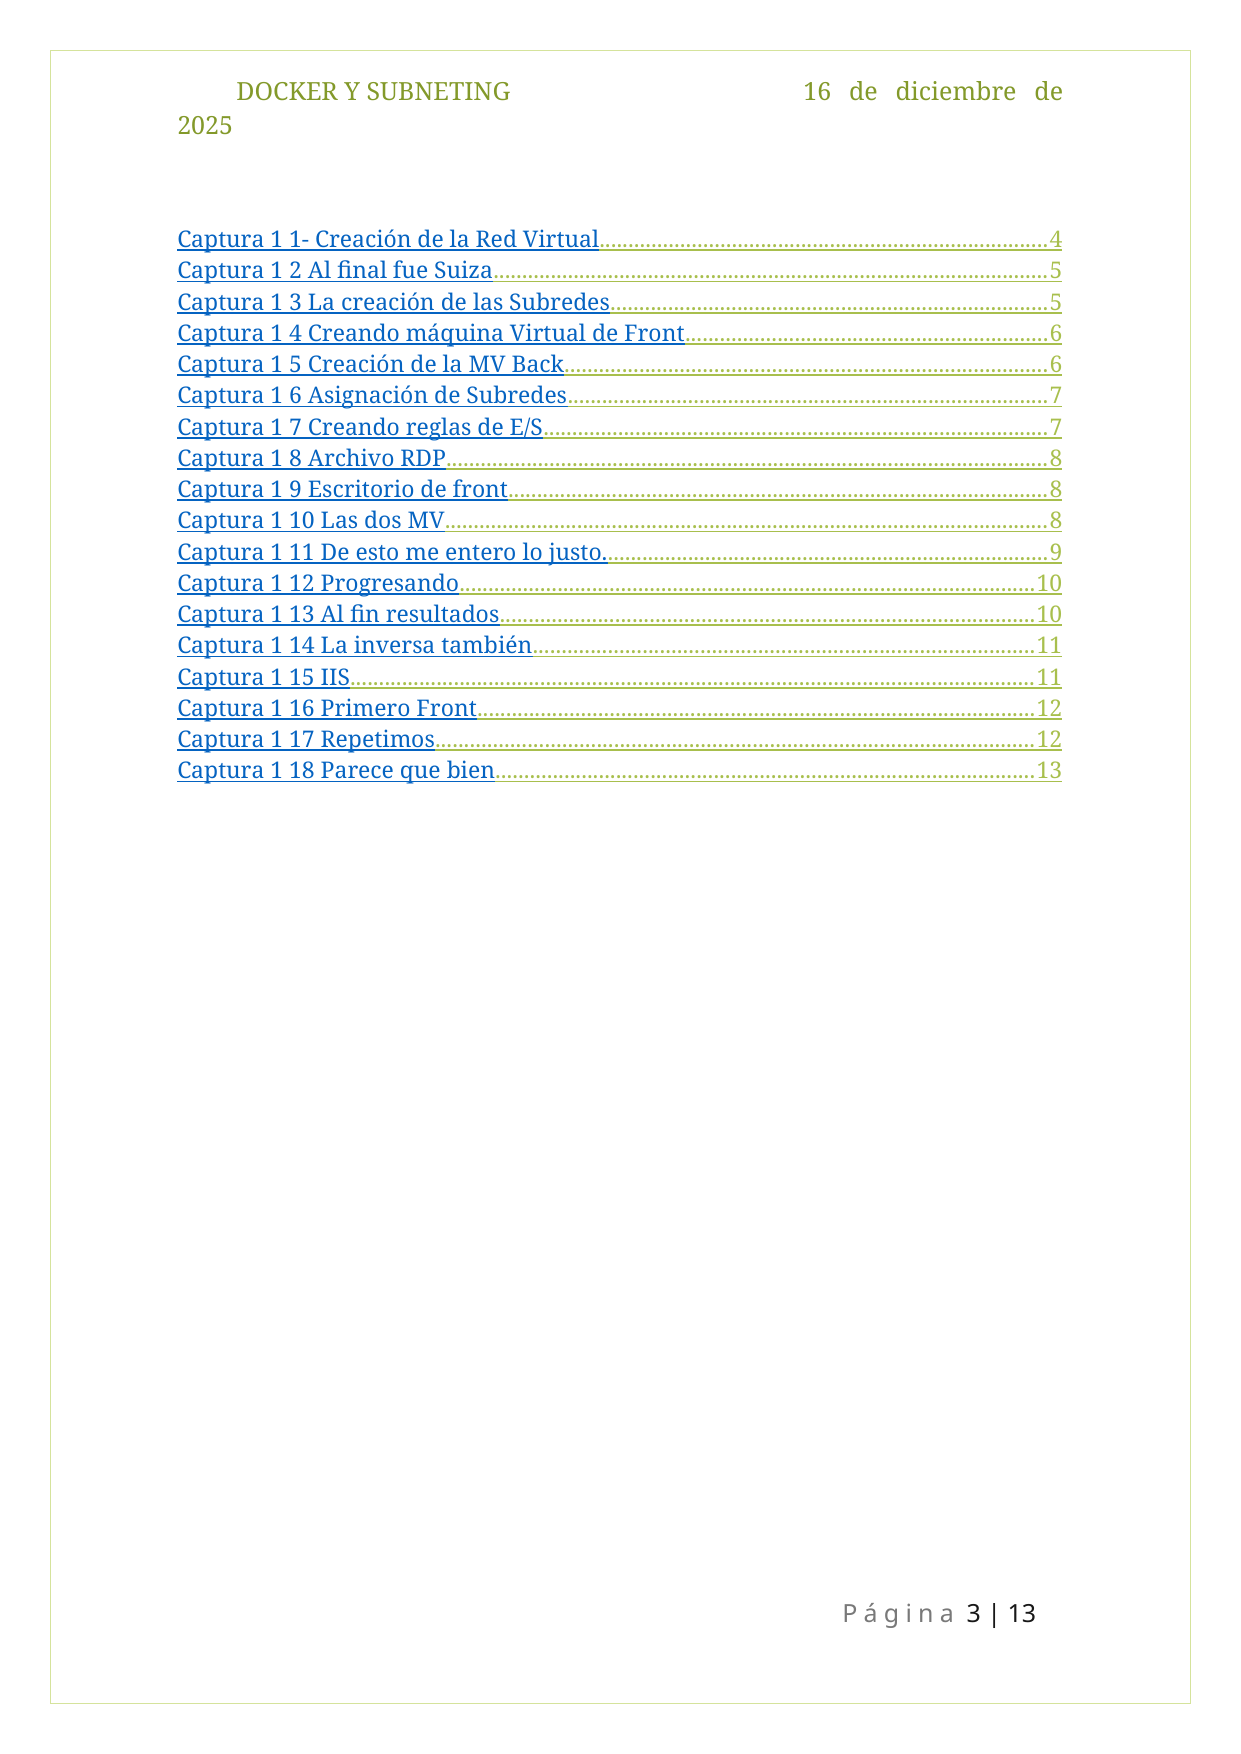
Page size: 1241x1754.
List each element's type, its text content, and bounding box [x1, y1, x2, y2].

text Captura 1 14 La inversa también 11 [177, 629, 1063, 661]
text Captura 1 2 Al final fue Suiza 5 [177, 254, 1063, 286]
text Captura 1 8 Archivo RDP 8 [177, 442, 1063, 473]
text Captura 1 4 Creando máquina Virtual de Front 6 [177, 317, 1063, 348]
text Captura 1 18 Parece que bien 13 [177, 754, 1063, 786]
text Captura 1 15 IIS 11 [177, 661, 1063, 692]
text Captura 1 13 Al fin resultados 10 [177, 598, 1063, 629]
text Captura 1 6 Asignación de Subredes 7 [177, 379, 1063, 411]
text Captura 1 12 Progresando 10 [177, 567, 1063, 598]
text Captura 1 17 Repetimos 12 [177, 723, 1063, 754]
text Captura 1 7 Creando reglas de E/S 7 [177, 411, 1063, 442]
text Captura 1 5 Creación de la MV Back 6 [177, 348, 1063, 379]
text Captura 1 9 Escritorio de front 8 [177, 473, 1063, 504]
text Captura 1 3 La creación de las Subredes 5 [177, 286, 1063, 317]
text Captura 1 16 Primero Front 12 [177, 692, 1063, 723]
text Captura 1 1- Creación de la Red Virtual 4 [177, 223, 1063, 254]
text Captura 1 10 Las dos MV 8 [177, 504, 1063, 536]
text Captura 1 11 De esto me entero lo justo. 9 [177, 536, 1063, 567]
